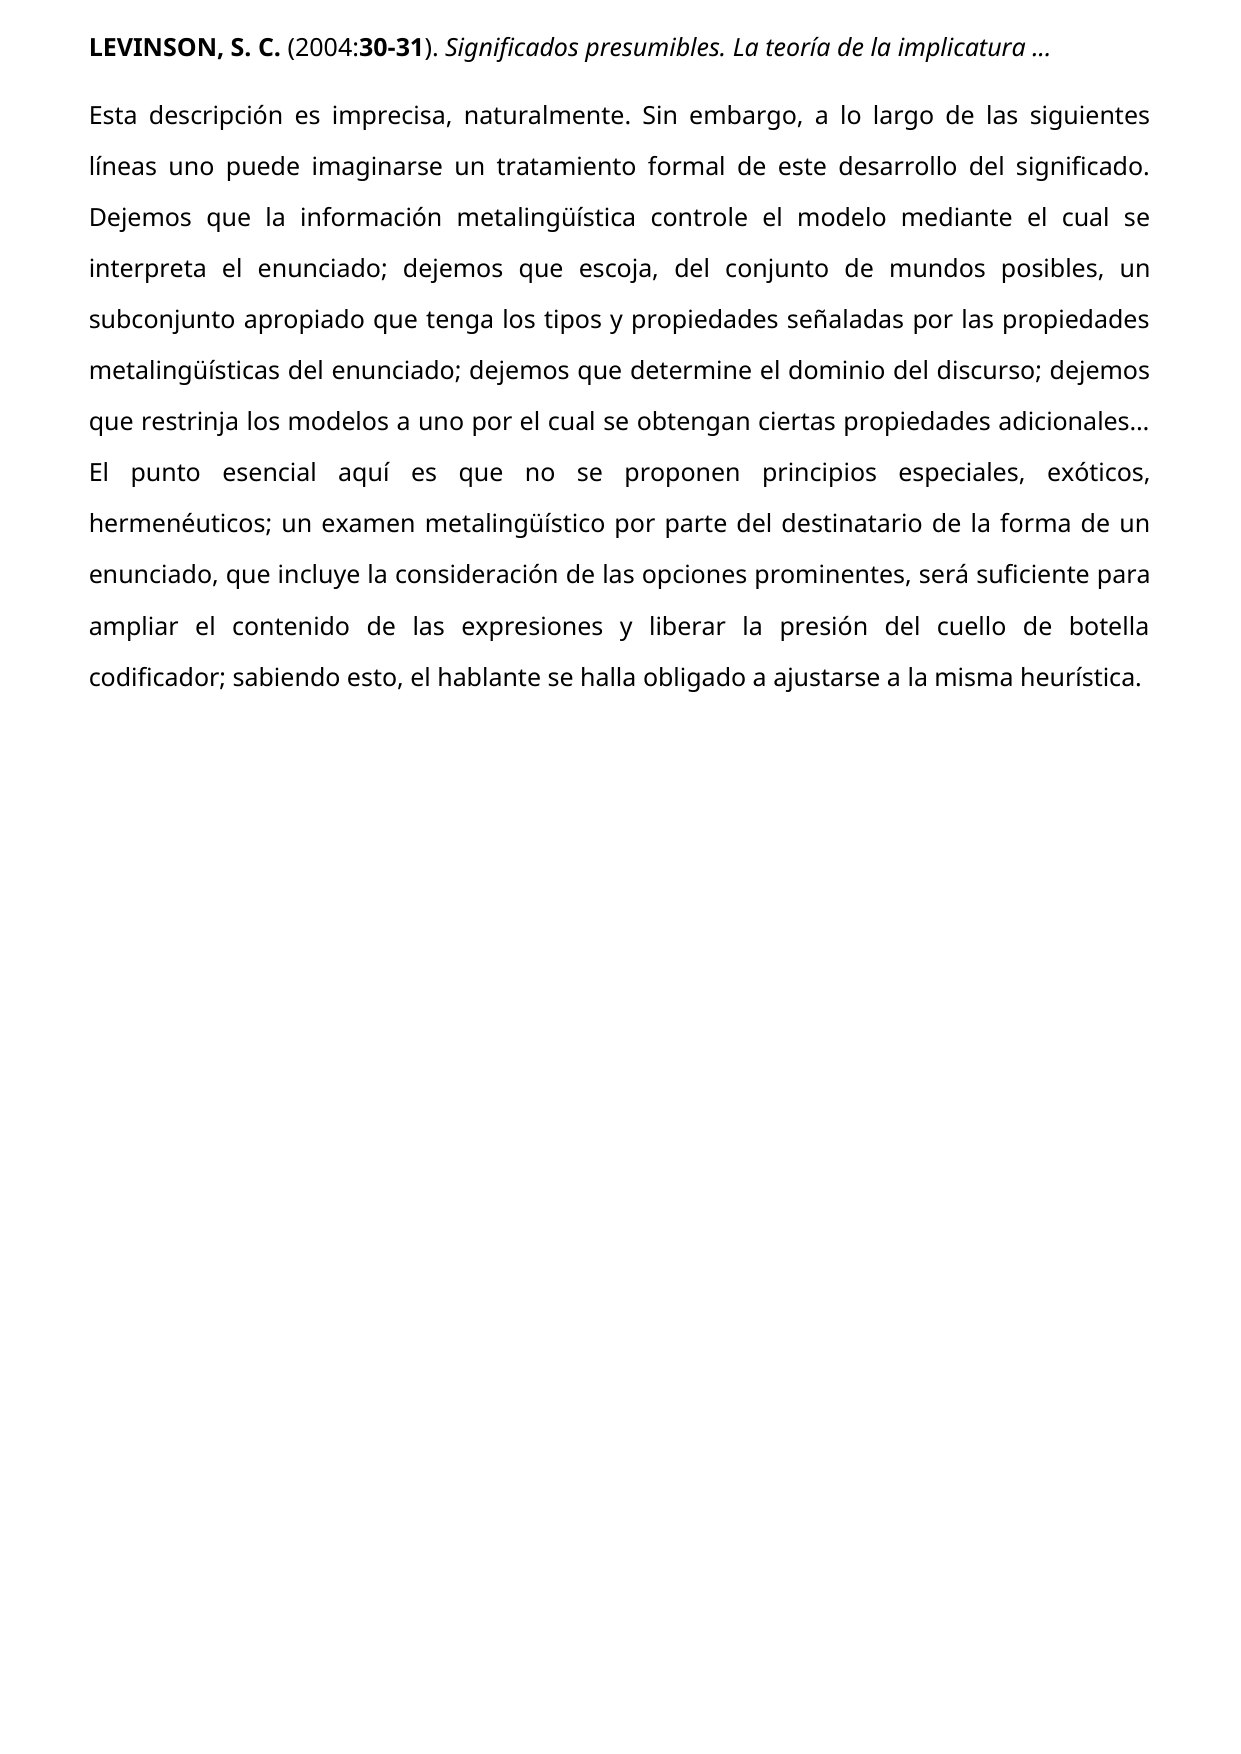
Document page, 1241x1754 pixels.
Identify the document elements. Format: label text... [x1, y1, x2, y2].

text Esta descripción es imprecisa, naturalmente. Sin embargo, a lo largo de las siguientes líneas uno puede imaginarse un tratamiento formal de este desarrollo del significado. Dejemos que la información metalingüística controle el modelo mediante el cual se interpreta el enunciado; dejemos que escoja, del conjunto de mundos posibles, un subconjunto apropiado que tenga los tipos y propiedades señaladas por las propiedades metalingüísticas del enunciado; dejemos que determine el dominio del discurso; dejemos que restrinja los modelos a uno por el cual se obtengan ciertas propiedades adicionales…El punto esencial aquí es que no se proponen principios especiales, exóticos, hermenéuticos; un examen metalingüístico por parte del destinatario de la forma de un enunciado, que incluye la consideración de las opciones prominentes, será suficiente para ampliar el contenido de las expresiones y liberar la presión del cuello de botella codificador; sabiendo esto, el hablante se halla obligado a ajustarse a la misma heurística. [88, 98, 1152, 693]
text LEVINSON, S. C. (2004:30-31). Significados presumibles. La teoría de la implicatura ... [88, 29, 1152, 64]
